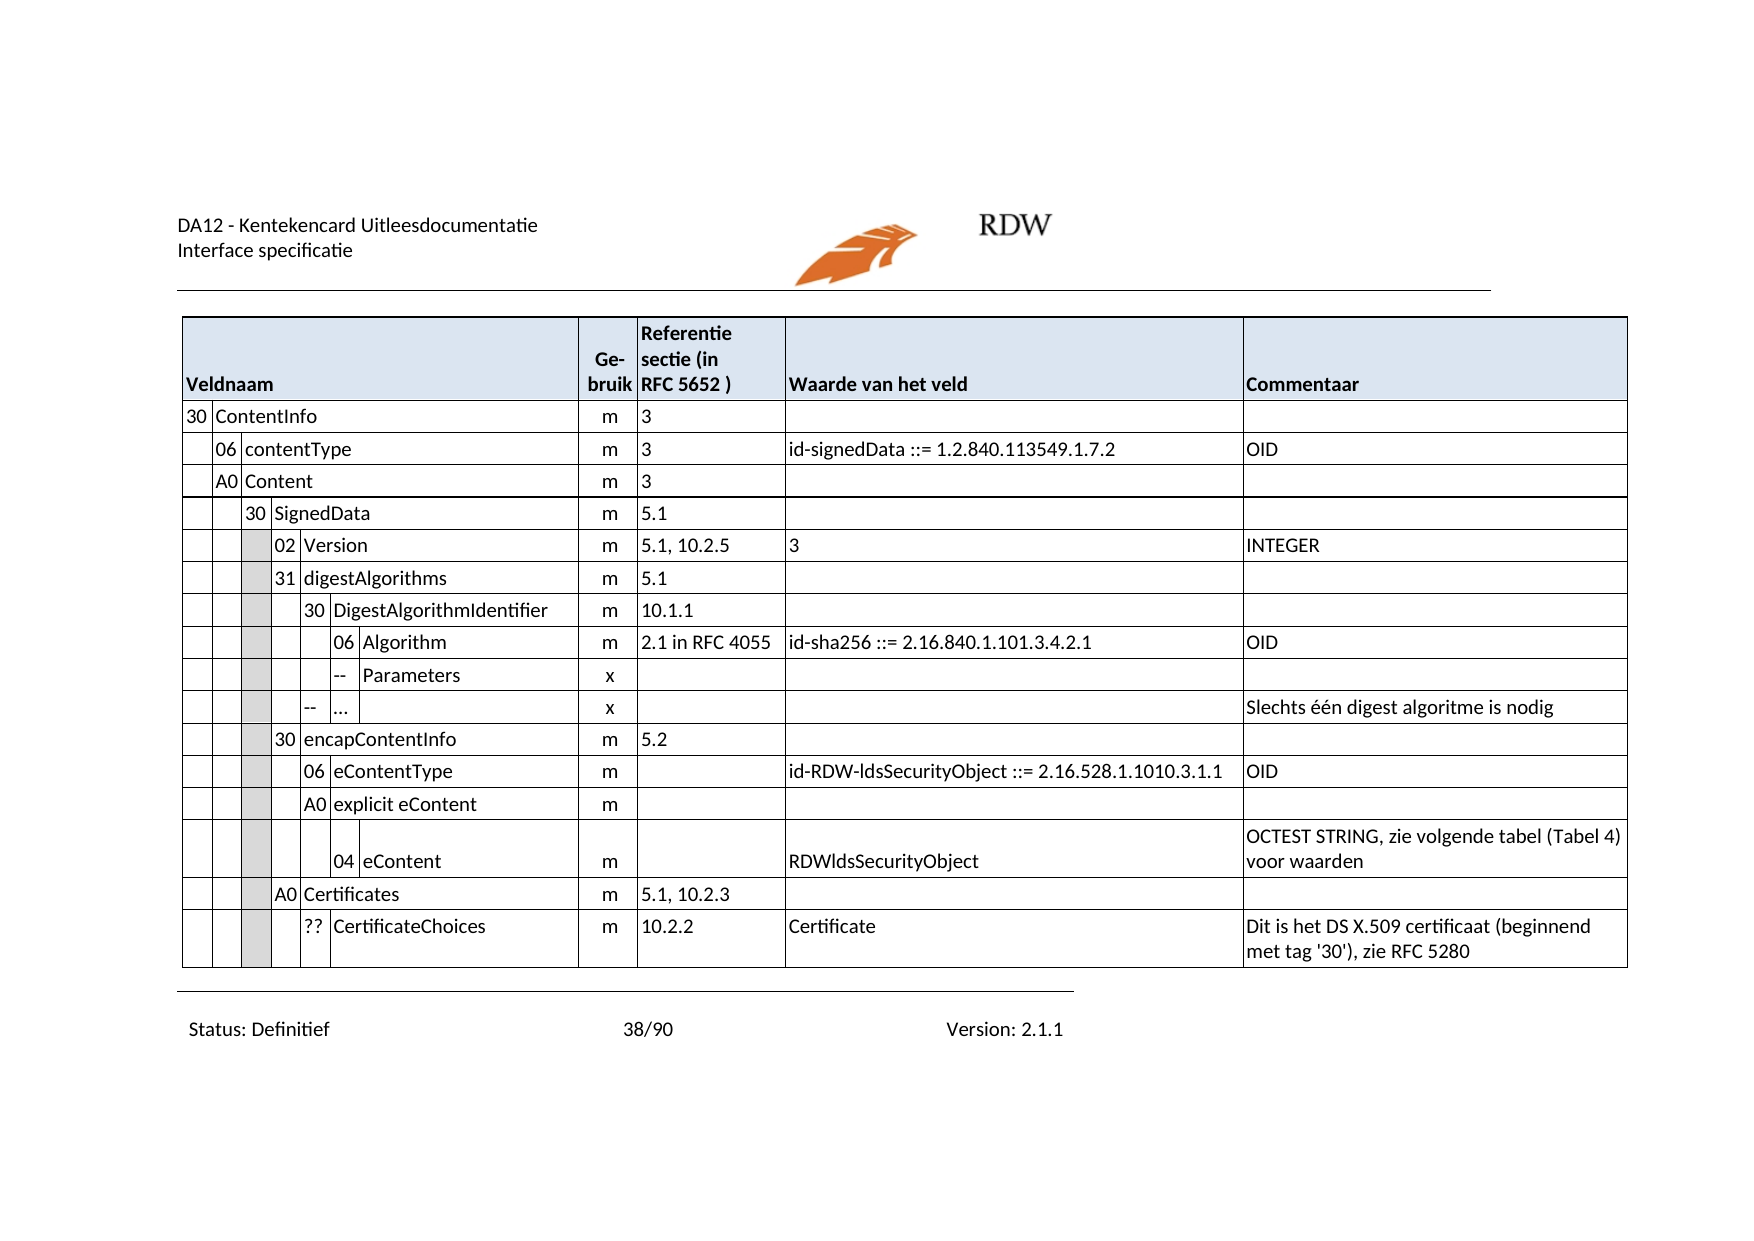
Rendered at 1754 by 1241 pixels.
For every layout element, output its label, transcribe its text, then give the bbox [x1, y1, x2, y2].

table_cell OID [1244, 433, 1627, 464]
table_cell m [579, 910, 637, 967]
table_cell [272, 691, 300, 722]
table_cell 3 [638, 465, 785, 496]
table_cell [1244, 788, 1627, 819]
table_cell ?? [301, 910, 330, 967]
table_cell 30 [183, 401, 212, 432]
table_cell [242, 756, 271, 787]
table_cell Algorithm [360, 627, 578, 658]
table_cell m [579, 724, 637, 755]
table_cell x [579, 691, 637, 722]
table_cell Certificate [786, 910, 1243, 967]
table_cell x [579, 659, 637, 690]
table_cell [213, 910, 241, 967]
table_cell 06 [301, 756, 330, 787]
table_cell [1244, 498, 1627, 529]
table_header Veldnaam [183, 318, 578, 399]
table_cell 31 [272, 562, 300, 593]
table_cell [272, 910, 300, 967]
table_cell 06 [213, 433, 241, 464]
table_cell [213, 788, 241, 819]
table_cell [272, 820, 300, 877]
table_header Waarde van het veld [786, 318, 1243, 399]
table_cell [1244, 465, 1627, 496]
table_cell 2.1 in RFC 4055 [9] [638, 627, 785, 658]
table_cell [213, 562, 241, 593]
table_header Referentie sectie (in RFC 5652 [6]) [638, 318, 785, 399]
table_cell m [579, 465, 637, 496]
table_cell RDWldsSecurityObject [786, 820, 1243, 877]
table_cell [183, 433, 212, 464]
table_cell [638, 756, 785, 787]
table_cell eContent [360, 820, 578, 877]
table_cell [786, 562, 1243, 593]
table_cell [360, 691, 578, 722]
table_cell INTEGER [1244, 530, 1627, 561]
table_cell [183, 756, 212, 787]
table_cell [213, 627, 241, 658]
table_cell [183, 910, 212, 967]
table_cell [301, 627, 330, 658]
table_header Ge-bruik [579, 318, 637, 399]
table_cell A0 [213, 465, 241, 496]
table_cell 10.1.1 [638, 594, 785, 626]
table_cell m [579, 498, 637, 529]
table_cell encapContentInfo [301, 724, 578, 755]
table_cell [272, 594, 300, 626]
table_cell 06 [331, 627, 359, 658]
table_cell id-RDW-ldsSecurityObject ::= 2.16.528.1.1010.3.1.1 [786, 756, 1243, 787]
table_cell Slechts één digest algoritme is nodig [1244, 691, 1627, 722]
table_cell [242, 724, 271, 755]
table_cell [242, 910, 271, 967]
table_cell 5.1, 10.2.3 [638, 878, 785, 909]
table_cell [183, 530, 212, 561]
table_cell id-signedData ::= 1.2.840.113549.1.7.2 [786, 433, 1243, 464]
table_cell [183, 465, 212, 496]
table_cell [1244, 659, 1627, 690]
table_cell Dit is het DS X.509 certificaat (beginnend met tag '30'), zie RFC 5280 [4] [1244, 910, 1627, 967]
table_cell [1244, 594, 1627, 626]
table_cell [183, 627, 212, 658]
table_header Commentaar [1244, 318, 1627, 399]
table_cell … [331, 691, 359, 722]
table_cell [213, 530, 241, 561]
table_cell 3 [638, 433, 785, 464]
table_cell DigestAlgorithmIdentifier [331, 594, 578, 626]
table_cell [638, 659, 785, 690]
table_cell [242, 659, 271, 690]
table_cell [242, 627, 271, 658]
table_cell Content [242, 465, 578, 496]
table_cell m [579, 401, 637, 432]
table_cell ContentInfo [213, 401, 578, 432]
table_cell m [579, 530, 637, 561]
table_cell [213, 878, 241, 909]
table_cell 04 [331, 820, 359, 877]
table_cell [301, 659, 330, 690]
table_cell eContentType [331, 756, 578, 787]
table_cell [786, 724, 1243, 755]
table_cell m [579, 627, 637, 658]
table_cell [183, 724, 212, 755]
table_cell digestAlgorithms [301, 562, 578, 593]
table_cell OID [1244, 756, 1627, 787]
table_cell [272, 756, 300, 787]
table_cell m [579, 878, 637, 909]
table_cell 3 [638, 401, 785, 432]
table_cell [272, 627, 300, 658]
table_cell 5.1 [638, 562, 785, 593]
table_cell CertificateChoices [331, 910, 578, 967]
table_cell [242, 562, 271, 593]
table_cell [786, 659, 1243, 690]
table_cell m [579, 594, 637, 626]
table_cell [183, 659, 212, 690]
table_cell [183, 498, 212, 529]
table_cell OID [1244, 627, 1627, 658]
table_cell [183, 562, 212, 593]
table_cell [1244, 878, 1627, 909]
table_cell -- [331, 659, 359, 690]
table_cell 30 [301, 594, 330, 626]
table_cell [183, 820, 212, 877]
table_cell [272, 788, 300, 819]
table_cell Parameters [360, 659, 578, 690]
table_cell [242, 788, 271, 819]
table_cell A0 [301, 788, 330, 819]
table_cell [242, 530, 271, 561]
table_cell [786, 498, 1243, 529]
table_cell 5.1 [638, 498, 785, 529]
table_cell [213, 691, 241, 722]
table_cell [301, 820, 330, 877]
table_cell [638, 691, 785, 722]
table_cell [786, 465, 1243, 496]
table_cell Certificates [301, 878, 578, 909]
table_cell [786, 594, 1243, 626]
table_cell SignedData [272, 498, 578, 529]
table_cell [183, 788, 212, 819]
table_cell 02 [272, 530, 300, 561]
table_cell [183, 594, 212, 626]
table_cell [242, 691, 271, 722]
table_cell id-sha256 ::= 2.16.840.1.101.3.4.2.1 [786, 627, 1243, 658]
table_cell [183, 691, 212, 722]
table_cell -- [301, 691, 330, 722]
table_cell [638, 788, 785, 819]
table_cell m [579, 433, 637, 464]
table_cell m [579, 820, 637, 877]
table_cell 3 [786, 530, 1243, 561]
table_cell 10.2.2 [638, 910, 785, 967]
table_cell [786, 691, 1243, 722]
table_cell [1244, 562, 1627, 593]
table_cell [1244, 724, 1627, 755]
table_cell m [579, 788, 637, 819]
table_cell 30 [272, 724, 300, 755]
table_cell [242, 820, 271, 877]
table_cell OCTEST STRING, zie volgende tabel (Tabel 4) voor waarden [1244, 820, 1627, 877]
table_cell m [579, 562, 637, 593]
table_cell 30 [242, 498, 271, 529]
table_cell [272, 659, 300, 690]
table_cell explicit eContent [331, 788, 578, 819]
table_cell [638, 820, 785, 877]
table_cell [183, 878, 212, 909]
table_cell [213, 820, 241, 877]
table_cell 5.1, 10.2.5 [638, 530, 785, 561]
table_cell [786, 878, 1243, 909]
table_cell contentType [242, 433, 578, 464]
table_cell A0 [272, 878, 300, 909]
table_cell [786, 401, 1243, 432]
table_cell [242, 878, 271, 909]
table_cell [786, 788, 1243, 819]
table_cell 5.2 [638, 724, 785, 755]
table_cell [213, 594, 241, 626]
table_cell [242, 594, 271, 626]
table_cell [213, 724, 241, 755]
table_cell [1244, 401, 1627, 432]
table_cell m [579, 756, 637, 787]
table_cell [213, 659, 241, 690]
table_cell Version [301, 530, 578, 561]
table_cell [213, 756, 241, 787]
table_cell [213, 498, 241, 529]
